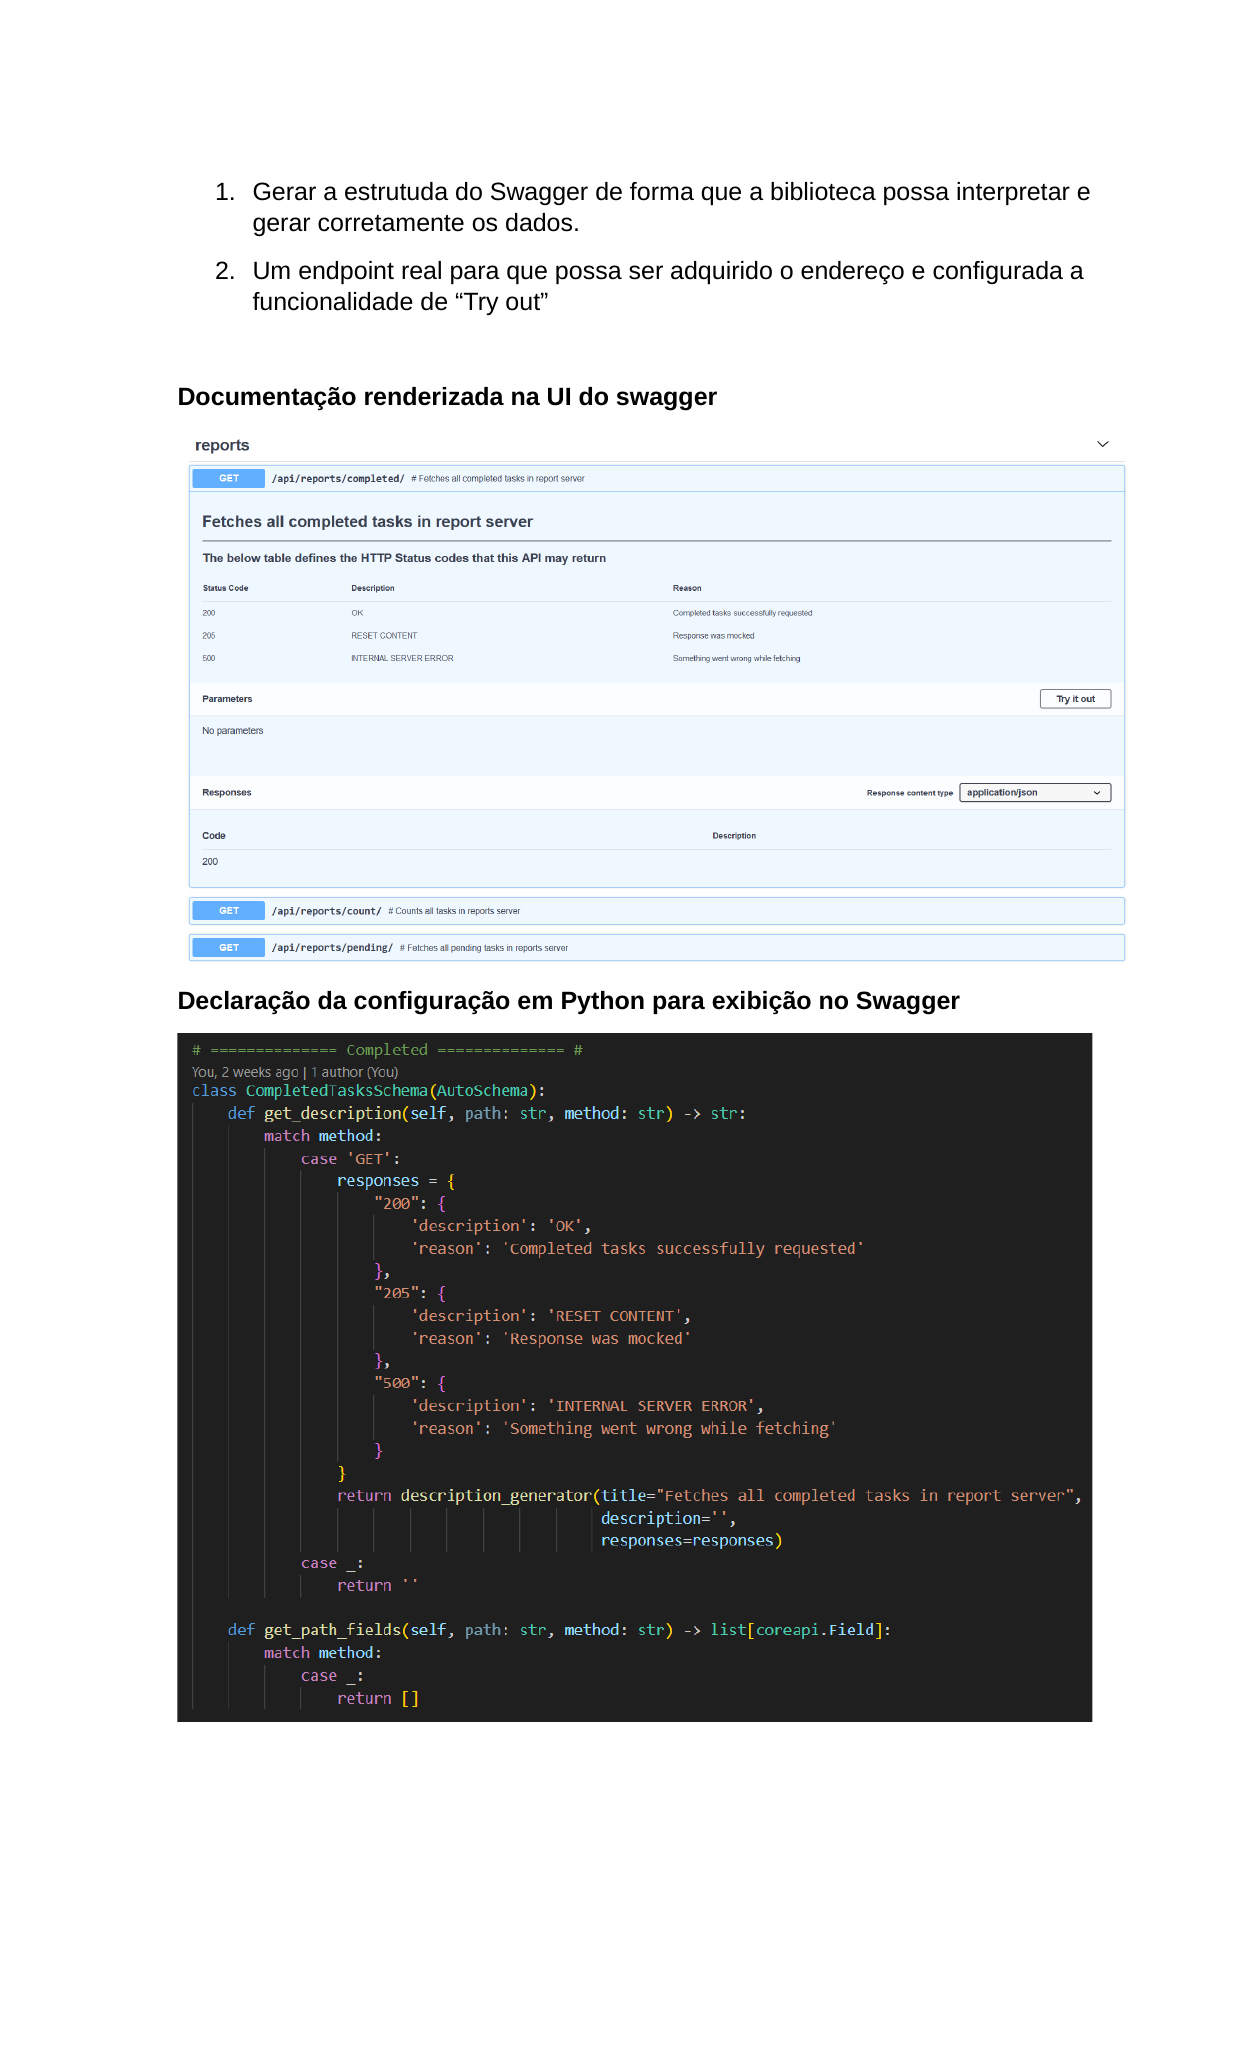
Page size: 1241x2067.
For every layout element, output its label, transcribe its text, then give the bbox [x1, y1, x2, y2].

list Um endpoint real para que possa ser adquirido o endereço e configurada a funcionalidade de “Try out” [215, 256, 1093, 316]
text Declaração da configuração em Python para exibição no Swagger [177, 986, 1093, 1015]
text Documentação renderizada na UI do swagger [177, 382, 1093, 411]
picture [177, 430, 1135, 968]
picture [177, 1033, 1093, 1722]
list Gerar a estrutuda do Swagger de forma que a biblioteca possa interpretar e gerar corretamente os dados. [215, 177, 1093, 237]
